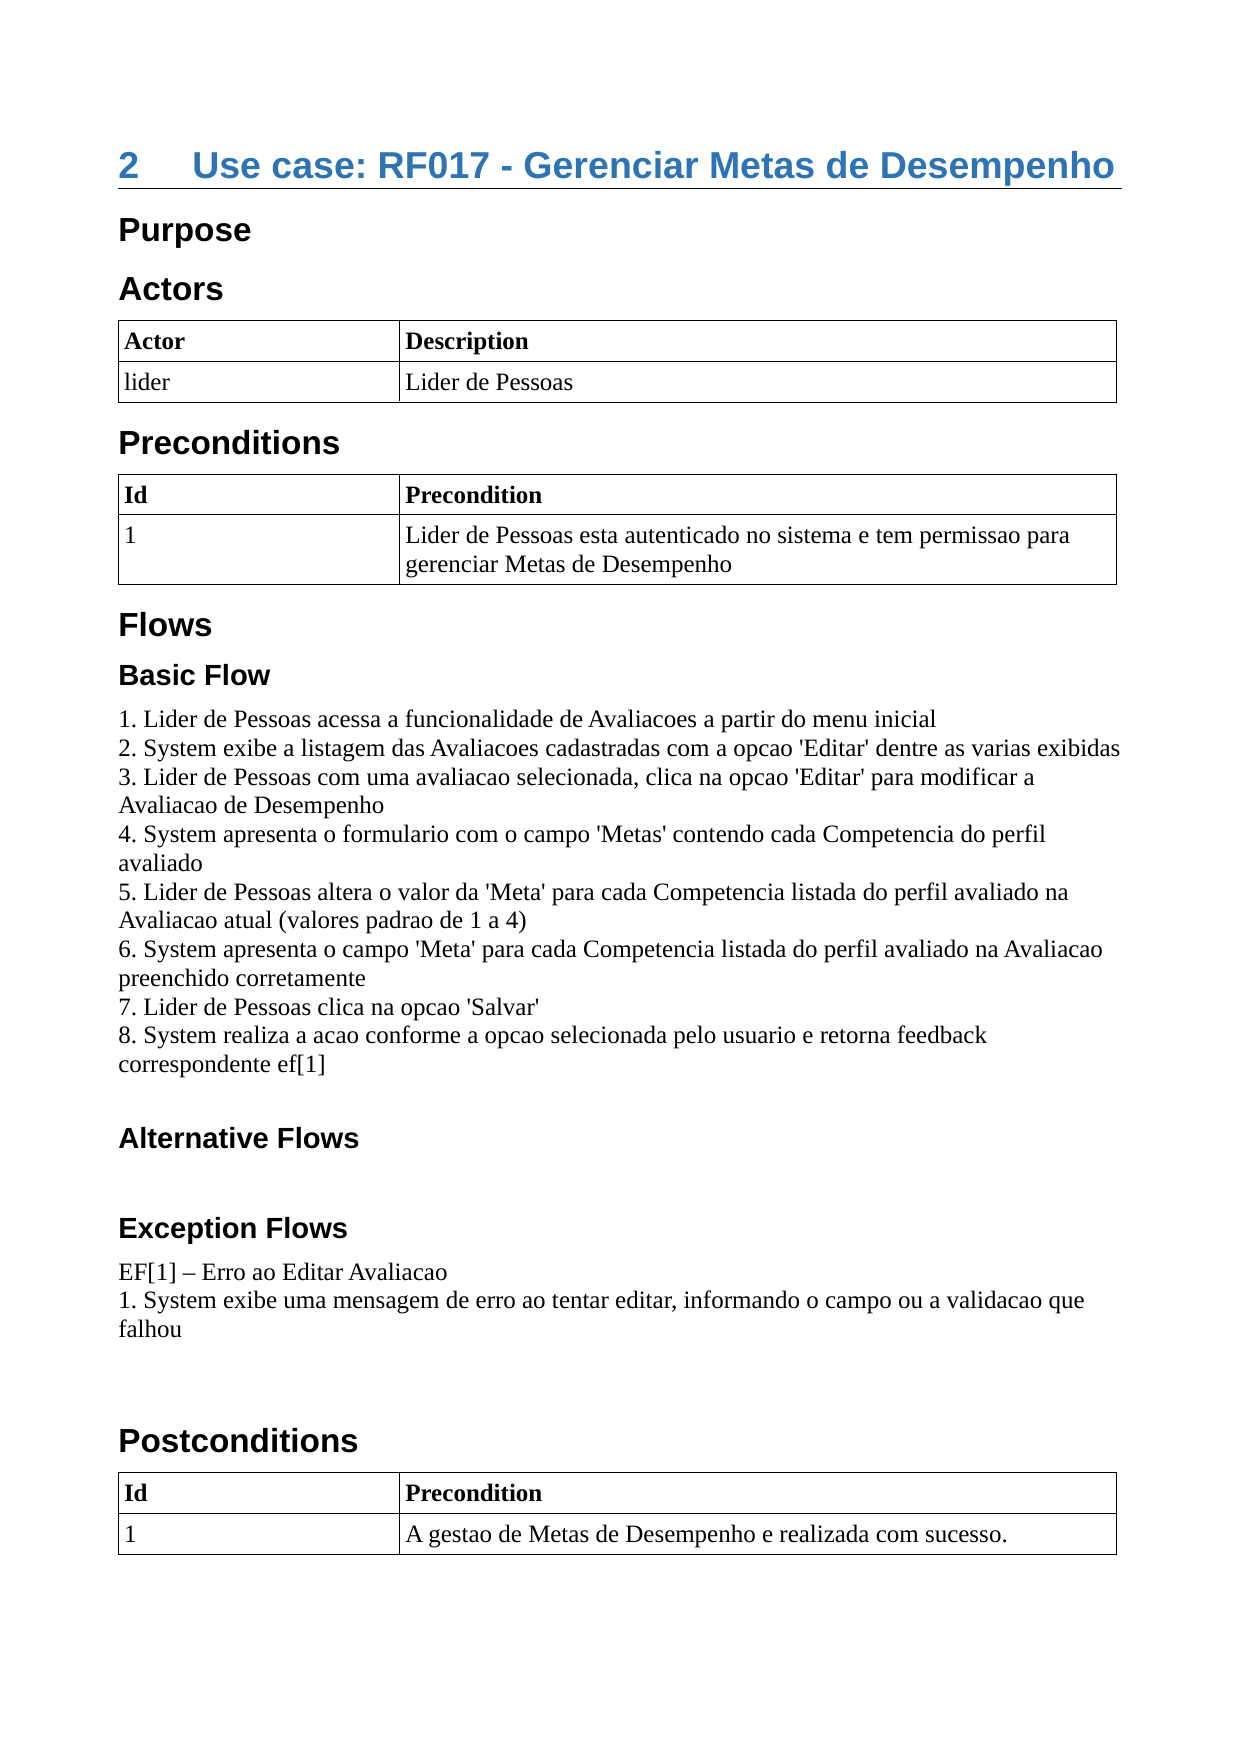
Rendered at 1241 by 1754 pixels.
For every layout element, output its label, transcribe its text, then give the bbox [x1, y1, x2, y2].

text 3. Lider de Pessoas com uma avaliacao selecionada, clica na opcao 'Editar' para modificar a Avaliacao de Desempenho [118, 762, 1122, 819]
subtitle Preconditions [118, 423, 1122, 461]
subtitle Purpose [118, 210, 1122, 248]
table_header Precondition [400, 1473, 1116, 1513]
table_cell Lider de Pessoas [400, 362, 1116, 401]
text 6. System apresenta o campo 'Meta' para cada Competencia listada do perfil avaliado na Avaliacao preenchido corretamente [118, 934, 1122, 992]
subtitle Alternative Flows [118, 1121, 1122, 1155]
table_cell 1 [119, 515, 399, 584]
subtitle Exception Flows [118, 1211, 1122, 1244]
table_header Precondition [400, 475, 1116, 514]
table_header Id [119, 1473, 399, 1513]
text 1. Lider de Pessoas acessa a funcionalidade de Avaliacoes a partir do menu inicial [118, 704, 1122, 733]
table_cell 1 [119, 1514, 399, 1554]
table_header Actor [119, 321, 399, 361]
table_cell lider [119, 362, 399, 401]
table_cell Lider de Pessoas esta autenticado no sistema e tem permissao para gerenciar Metas de Desempenho [400, 515, 1116, 584]
table_header Id [119, 475, 399, 514]
text EF[1] – Erro ao Editar Avaliacao [118, 1257, 1122, 1286]
subtitle Actors [118, 269, 1122, 307]
text 4. System apresenta o formulario com o campo 'Metas' contendo cada Competencia do perfil avaliado [118, 819, 1122, 877]
text 1. System exibe uma mensagem de erro ao tentar editar, informando o campo ou a validacao que falhou [118, 1286, 1122, 1343]
text 8. System realiza a acao conforme a opcao selecionada pelo usuario e retorna feedback correspondente ef[1] [118, 1021, 1122, 1078]
subtitle Flows [118, 605, 1122, 644]
subtitle Basic Flow [118, 658, 1122, 692]
subtitle Postconditions [118, 1421, 1122, 1460]
subtitle Use case: RF017 - Gerenciar Metas de Desempenho [118, 143, 1122, 188]
table_cell A gestao de Metas de Desempenho e realizada com sucesso. [400, 1514, 1116, 1554]
text 7. Lider de Pessoas clica na opcao 'Salvar' [118, 992, 1122, 1021]
text 2. System exibe a listagem das Avaliacoes cadastradas com a opcao 'Editar' dentre as varias exibidas [118, 733, 1122, 762]
table_header Description [400, 321, 1116, 361]
text 5. Lider de Pessoas altera o valor da 'Meta' para cada Competencia listada do perfil avaliado na Avaliacao atual (valores padrao de 1 a 4) [118, 877, 1122, 934]
